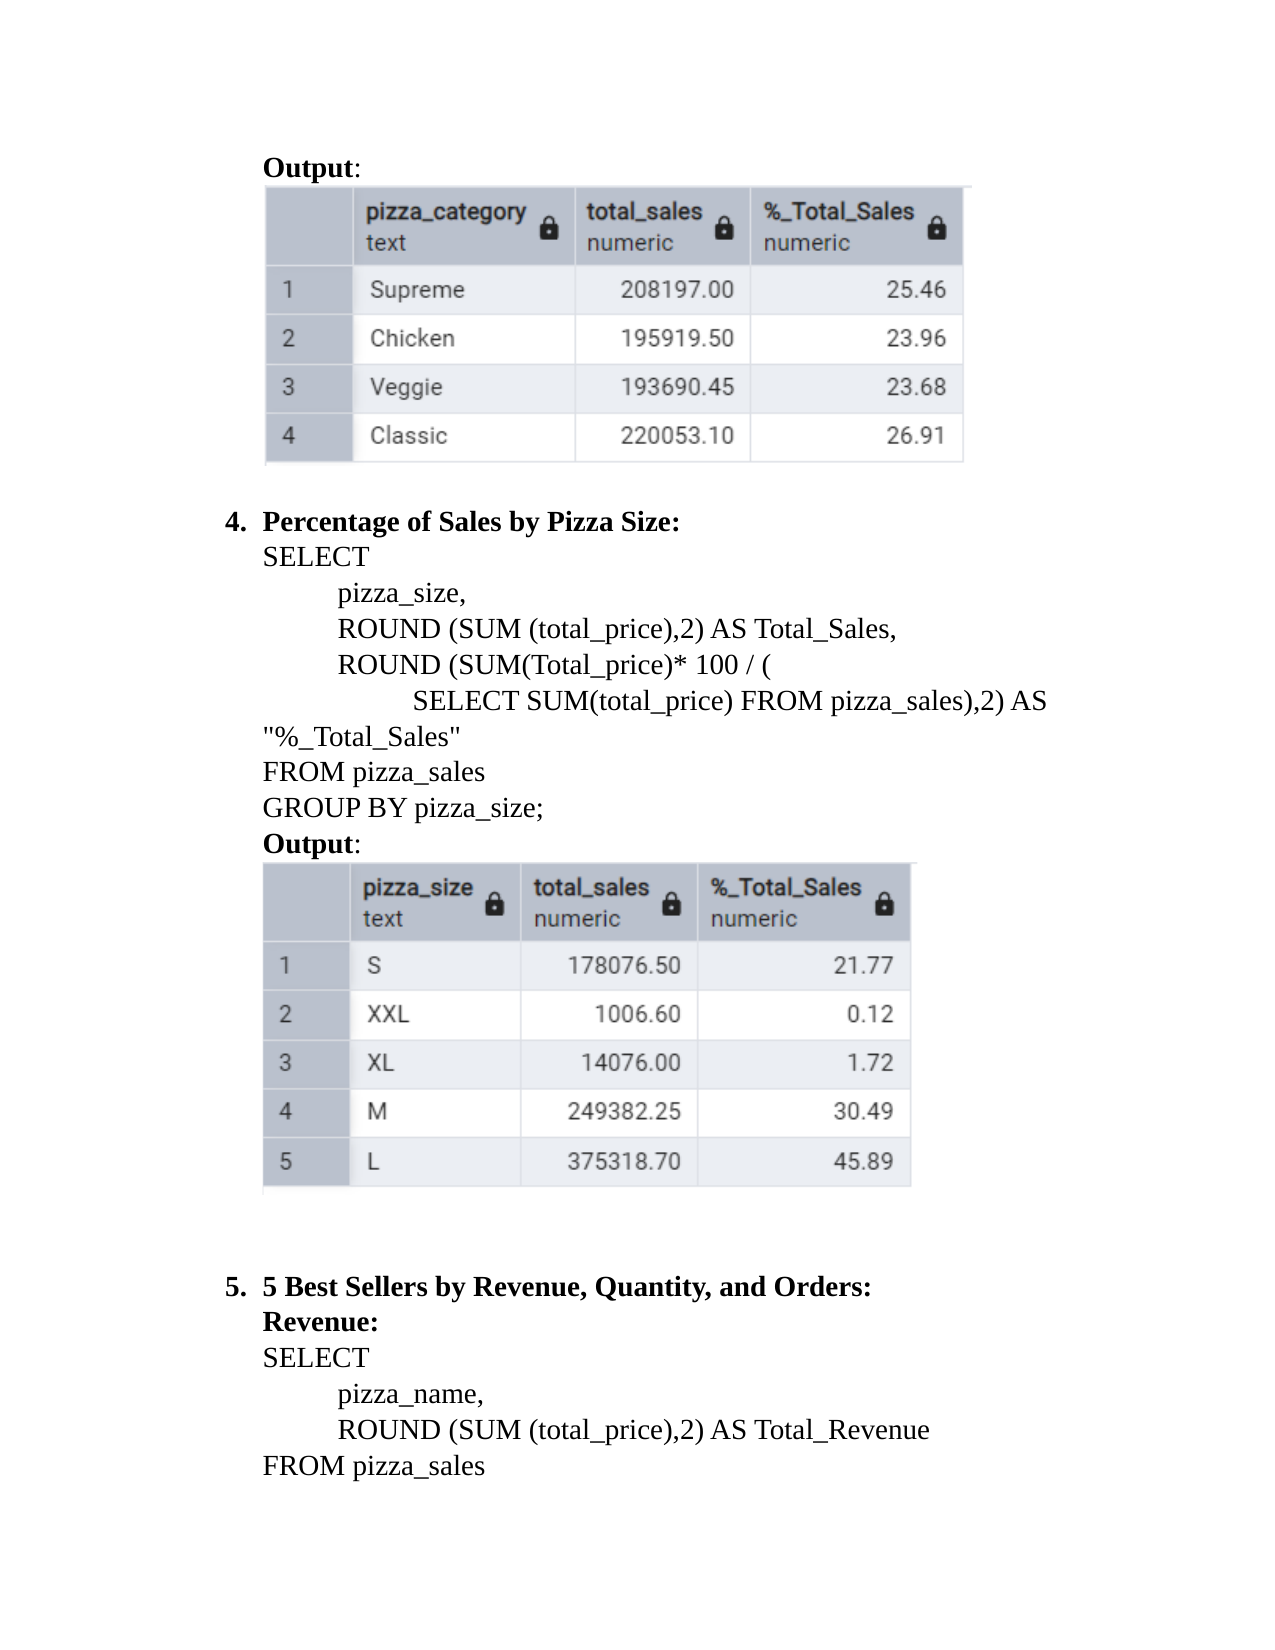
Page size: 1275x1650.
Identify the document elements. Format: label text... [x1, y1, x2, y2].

list SELECT [262, 539, 1125, 573]
list SELECT SUM(total_price) FROM pizza_sales),2) AS "%_Total_Sales" [262, 683, 1125, 752]
list ROUND (SUM (total_price),2) AS Total_Sales, [262, 611, 1125, 645]
list FROM pizza_sales [262, 1448, 1125, 1481]
list SELECT [262, 1340, 1125, 1374]
list FROM pizza_sales [262, 754, 1125, 788]
list pizza_size, [262, 575, 1125, 609]
list 5 Best Sellers by Revenue, Quantity, and Orders: [225, 1269, 1125, 1302]
list Output: [262, 150, 1125, 183]
list Percentage of Sales by Pizza Size: [225, 504, 1125, 537]
list ROUND (SUM(Total_price)* 100 / ( [262, 647, 1125, 681]
list GROUP BY pizza_size; [262, 790, 1125, 824]
list pizza_name, [262, 1376, 1125, 1410]
list Output: [262, 826, 1125, 860]
list Revenue: [262, 1304, 1125, 1338]
list ROUND (SUM (total_price),2) AS Total_Revenue [262, 1412, 1125, 1446]
